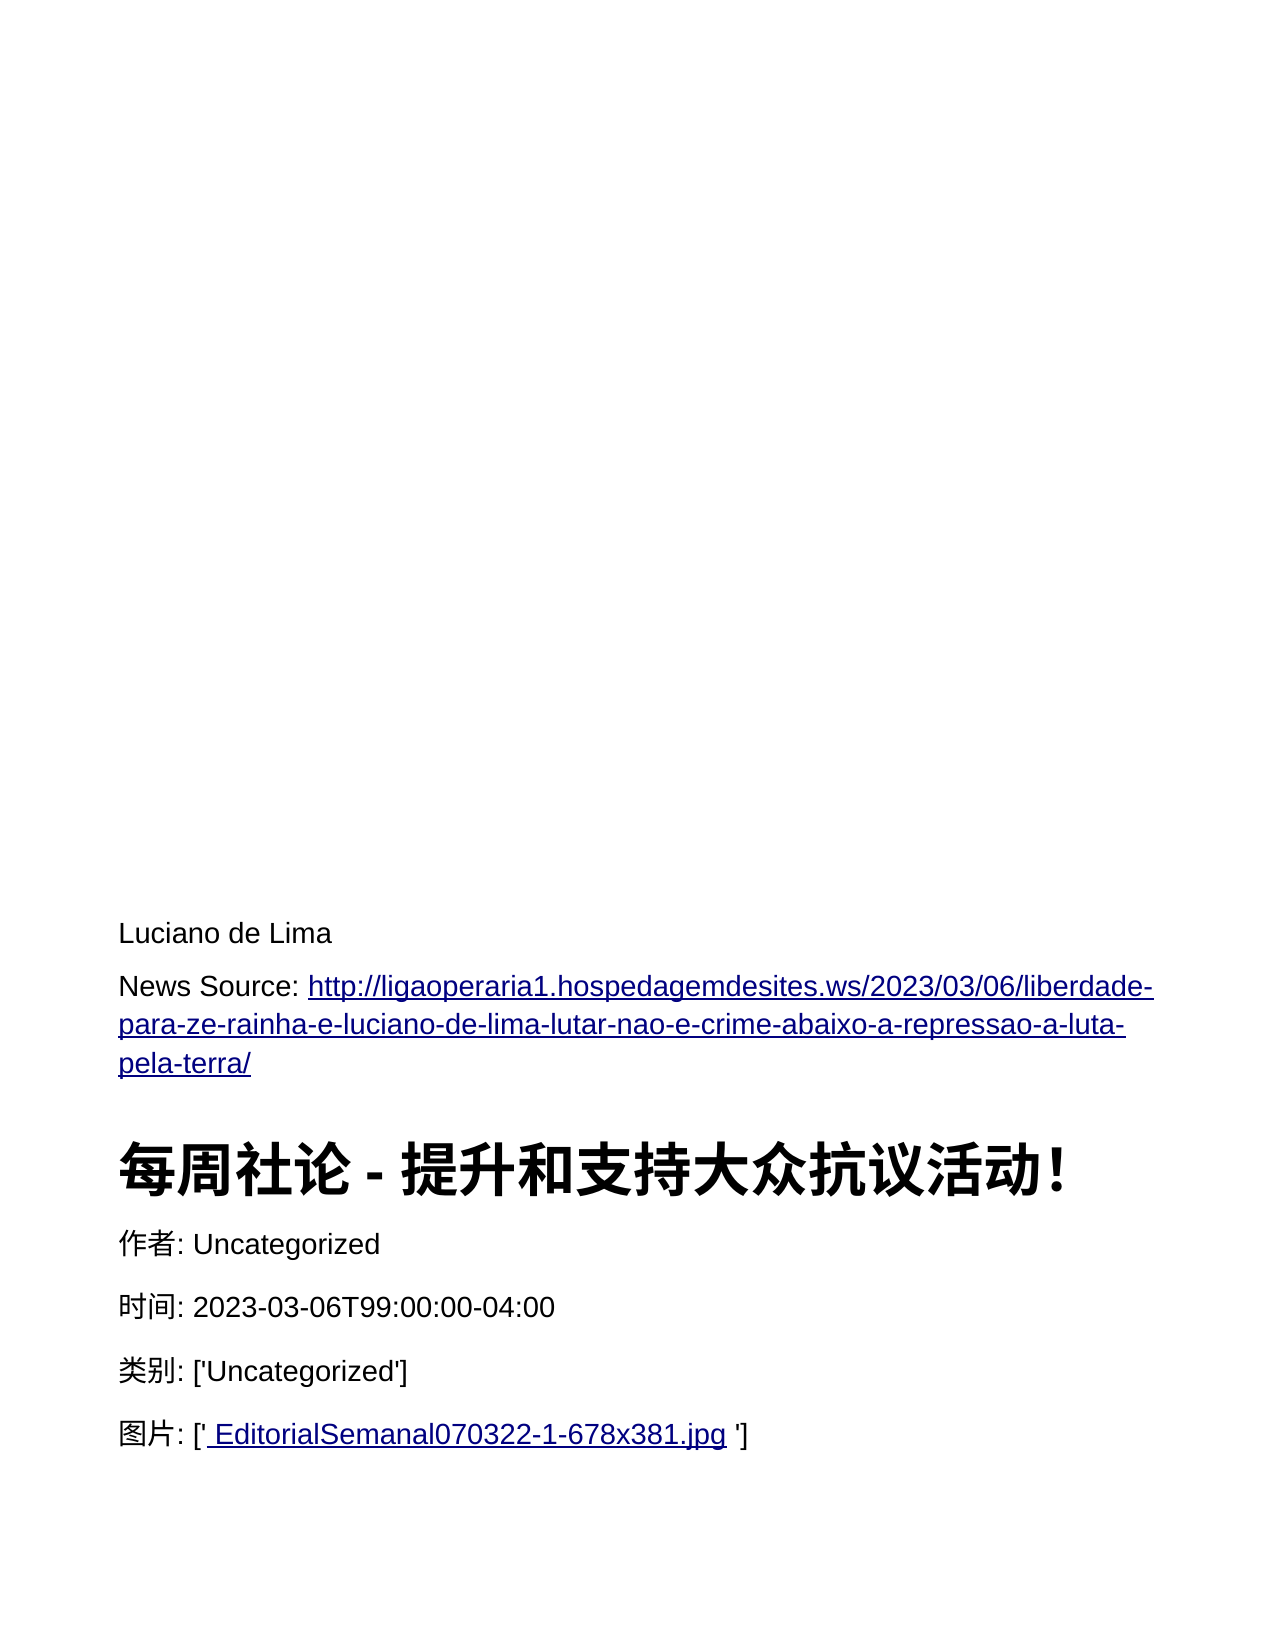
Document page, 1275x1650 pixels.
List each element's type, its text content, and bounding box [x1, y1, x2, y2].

text 作者: Uncategorized [118, 1221, 1157, 1263]
text 图片: [' EditorialSemanal070322-1-678x381.jpg '] [118, 1410, 1157, 1453]
subtitle 每周社论 - 提升和支持大众抗议活动！ [118, 1124, 1157, 1208]
text News Source: http://ligaoperaria1.hospedagemdesites.ws/2023/03/06/liberdade-para-ze-rainha-e-luciano-de-lima-lutar-nao-e-crime-abaixo-a-repressao-a-luta-pela-terra/ [118, 969, 1157, 1079]
text Luciano de Lima [118, 118, 1157, 949]
text 类别: ['Uncategorized'] [118, 1347, 1157, 1389]
text 时间: 2023-03-06T99:00:00-04:00 [118, 1284, 1157, 1326]
